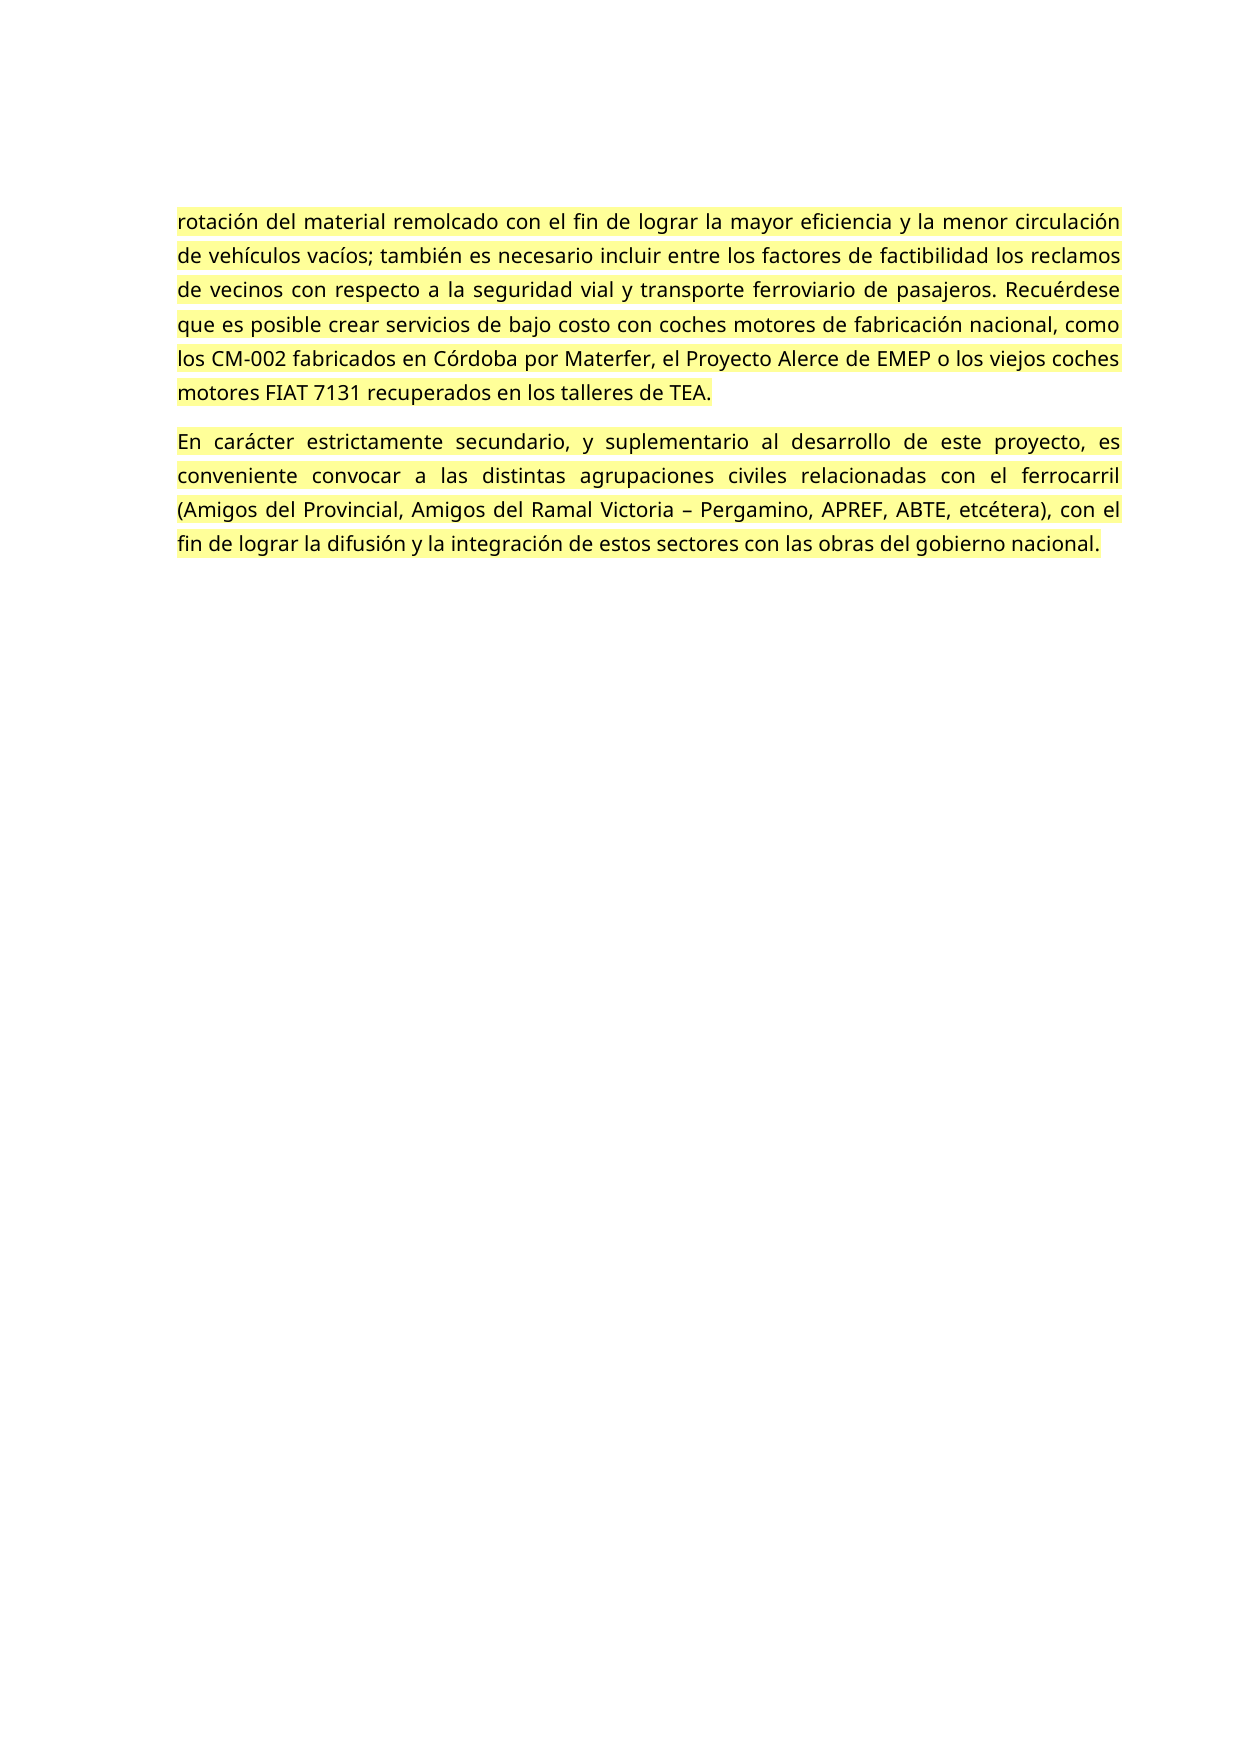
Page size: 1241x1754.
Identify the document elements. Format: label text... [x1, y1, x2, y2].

text rotación del material remolcado con el fin de lograr la mayor eficiencia y la menor circulación de vehículos vacíos; también es necesario incluir entre los factores de factibilidad los reclamos de vecinos con respecto a la seguridad vial y transporte ferroviario de pasajeros. Recuérdese que es posible crear servicios de bajo costo con coches motores de fabricación nacional, como los CM-002 fabricados en Córdoba por Materfer, el Proyecto Alerce de EMEP o los viejos coches motores FIAT 7131 recuperados en los talleres de TEA. [177, 207, 1122, 406]
text En carácter estrictamente secundario, y suplementario al desarrollo de este proyecto, es conveniente convocar a las distintas agrupaciones civiles relacionadas con el ferrocarril (Amigos del Provincial, Amigos del Ramal Victoria – Pergamino, APREF, ABTE, etcétera), con el fin de lograr la difusión y la integración de estos sectores con las obras del gobierno nacional. [177, 427, 1122, 558]
